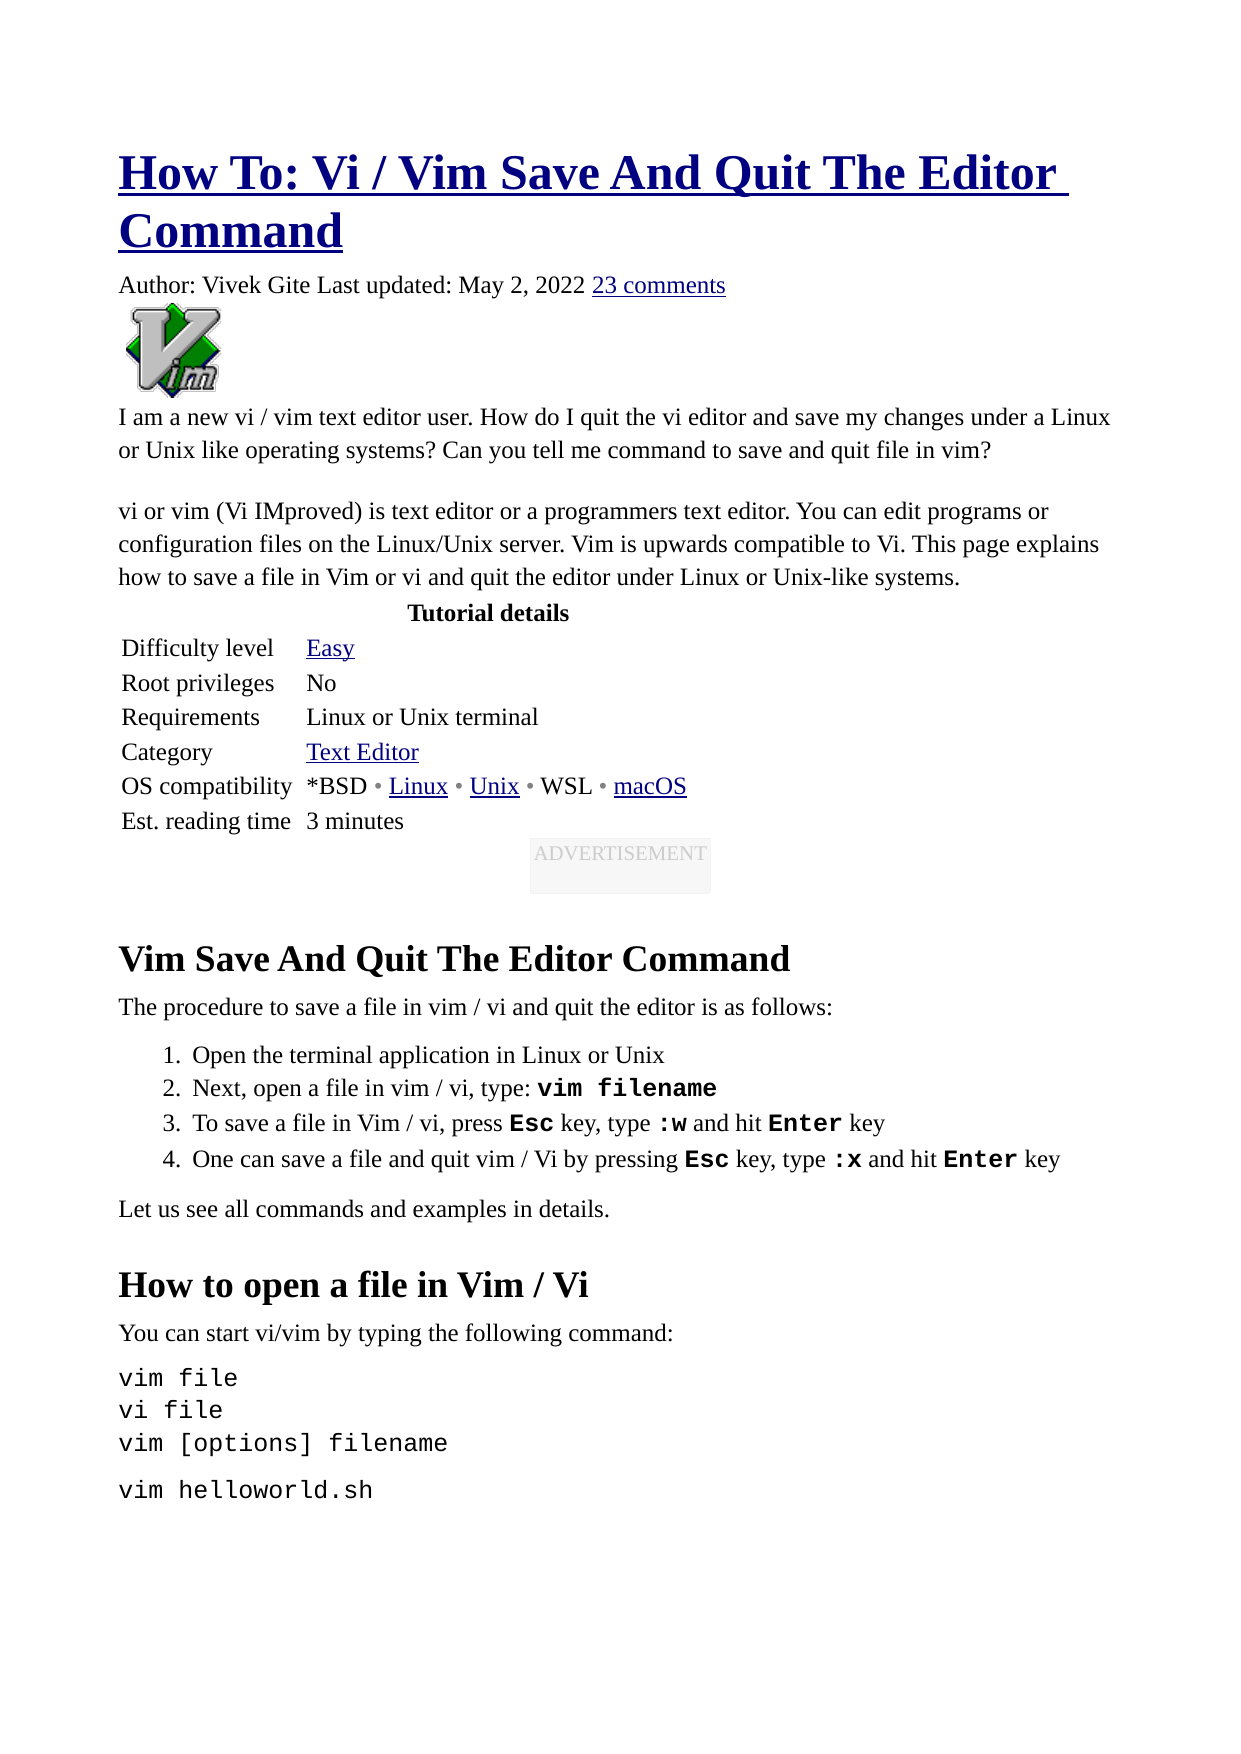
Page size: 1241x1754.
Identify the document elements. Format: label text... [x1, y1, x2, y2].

table_cell Category [118, 734, 303, 768]
table_cell Linux or Unix terminal [303, 699, 858, 734]
table_cell Est. reading time [118, 803, 303, 838]
table_cell *BSD • Linux • Unix • WSL • macOS [303, 769, 858, 803]
list Next, open a file in vim / vi, type: vim filename [162, 1073, 1122, 1104]
text Advertisement [531, 839, 710, 893]
text [118, 838, 530, 893]
picture [126, 303, 222, 398]
subtitle How To: Vi / Vim Save And Quit The Editor Command [118, 143, 1122, 258]
list Open the terminal application in Linux or Unix [162, 1040, 1122, 1068]
table_cell Easy [303, 630, 858, 665]
text You can start vi/vim by typing the following command: [118, 1318, 1122, 1346]
text Let us see all commands and examples in details. [118, 1194, 1122, 1222]
text vim helloworld.sh [118, 1477, 1122, 1506]
list To save a file in Vim / vi, press Esc key, type :w and hit Enter key [162, 1108, 1122, 1139]
table_cell Root privileges [118, 665, 303, 699]
text The procedure to save a file in vim / vi and quit the editor is as follows: [118, 992, 1122, 1021]
subtitle Vim Save And Quit The Editor Command [118, 937, 1122, 980]
table_cell Requirements [118, 699, 303, 734]
table_cell No [303, 665, 858, 699]
table_header Tutorial details [118, 596, 858, 630]
table_cell OS compatibility [118, 769, 303, 803]
text [711, 838, 1122, 893]
subtitle How to open a file in Vim / Vi [118, 1262, 1122, 1305]
text Author: Vivek Gite Last updated: May 2, 2022 23 comments [118, 271, 1122, 299]
table_cell 3 minutes [303, 803, 858, 838]
table_cell Text Editor [303, 734, 858, 768]
list One can save a file and quit vim / Vi by pressing Esc key, type :x and hit Enter key [162, 1144, 1122, 1174]
text I am a new vi / vim text editor user. How do I quit the vi editor and save my changes under a Linux or Unix like operating systems? Can you tell me command to save and quit file in vim? vi or vim (Vi IMproved) is text editor or a programmers text editor. You can edit programs or configuration files on the Linux/Unix server. Vim is upwards compatible to Vi. This page explains how to save a file in Vim or vi and quit the editor under Linux or Unix-like systems. [118, 402, 1122, 591]
table_cell Difficulty level [118, 630, 303, 665]
text vim file vi file vim [options] filename [118, 1365, 1122, 1459]
